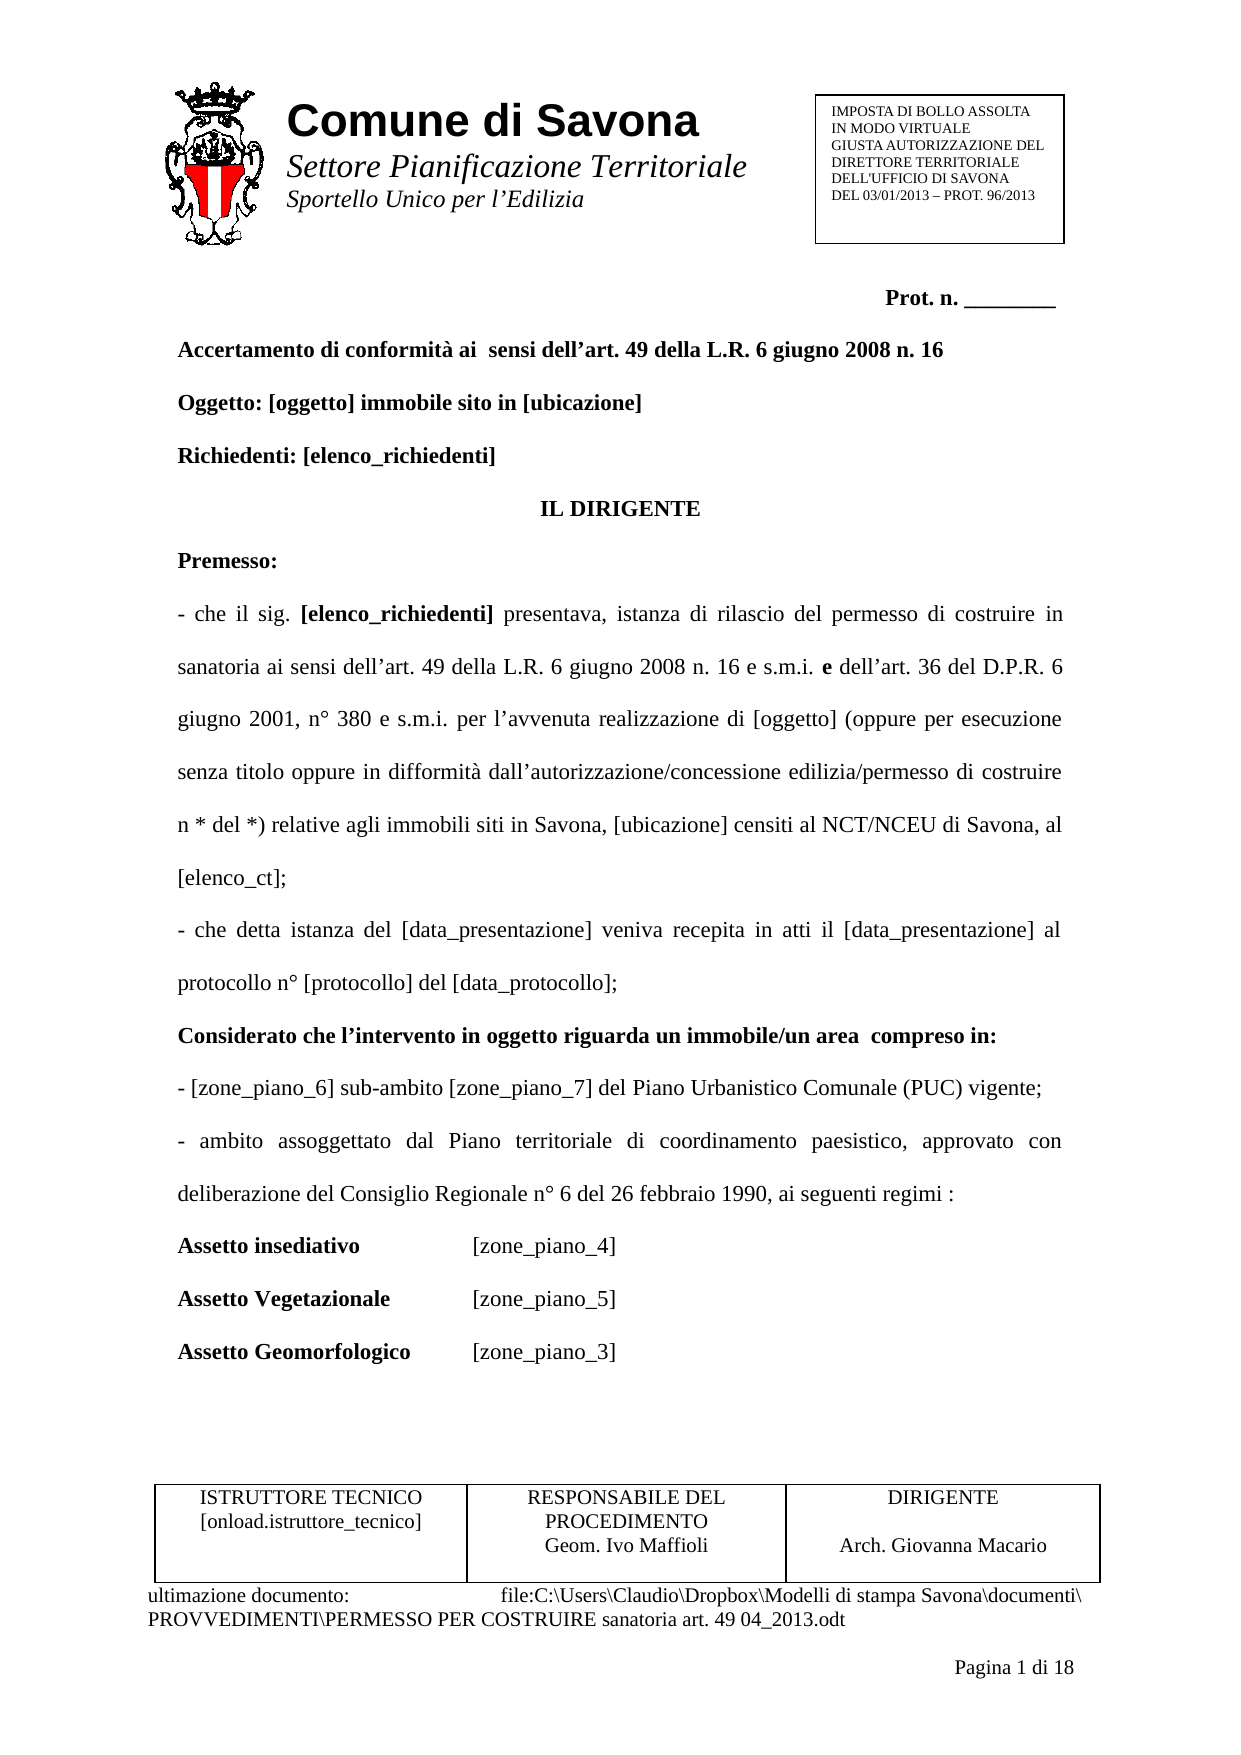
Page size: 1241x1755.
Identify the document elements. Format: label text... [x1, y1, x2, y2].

text Considerato che l’intervento in oggetto riguarda un immobile/un area compreso in: [177, 1022, 1063, 1048]
text Premesso: [177, 547, 1063, 574]
text Assetto Vegetazionale [zone_piano_5] [177, 1285, 1063, 1312]
text - ambito assoggettato dal Piano territoriale di coordinamento paesistico, approvato con deliberazione del Consiglio Regionale n° 6 del 26 febbraio 1990, ai seguenti regimi : [177, 1127, 1063, 1206]
text IL DIRIGENTE [177, 494, 1063, 521]
text - [zone_piano_6] sub-ambito [zone_piano_7] del Piano Urbanistico Comunale (PUC) vigente; [177, 1074, 1063, 1101]
text Assetto Geomorfologico [zone_piano_3] [177, 1338, 1063, 1364]
text - che detta istanza del [data_presentazione] veniva recepita in atti il [data_presentazione] al protocollo n° [protocollo] del [data_protocollo]; [177, 916, 1063, 995]
subtitle Prot. n. ________ [841, 284, 1063, 310]
text Accertamento di conformità ai sensi dell’art. 49 della L.R. 6 giugno 2008 n. 16 [177, 336, 1063, 363]
text Assetto insediativo [zone_piano_4] [177, 1232, 1063, 1259]
text Oggetto: [oggetto] immobile sito in [ubicazione] [177, 389, 1063, 416]
text - che il sig. [elenco_richiedenti] presentava, istanza di rilascio del permesso di costruire in sanatoria ai sensi dell’art. 49 della L.R. 6 giugno 2008 n. 16 e s.m.i. e dell’art. 36 del D.P.R. 6 giugno 2001, n° 380 e s.m.i. per l’avvenuta realizzazione di [oggetto] (oppure per esecuzione senza titolo oppure in difformità dall’autorizzazione/concessione edilizia/permesso di costruire n * del *) relative agli immobili siti in Savona, [ubicazione] censiti al NCT/NCEU di Savona, al [elenco_ct]; [177, 600, 1063, 890]
text Richiedenti: [elenco_richiedenti] [177, 442, 1063, 468]
